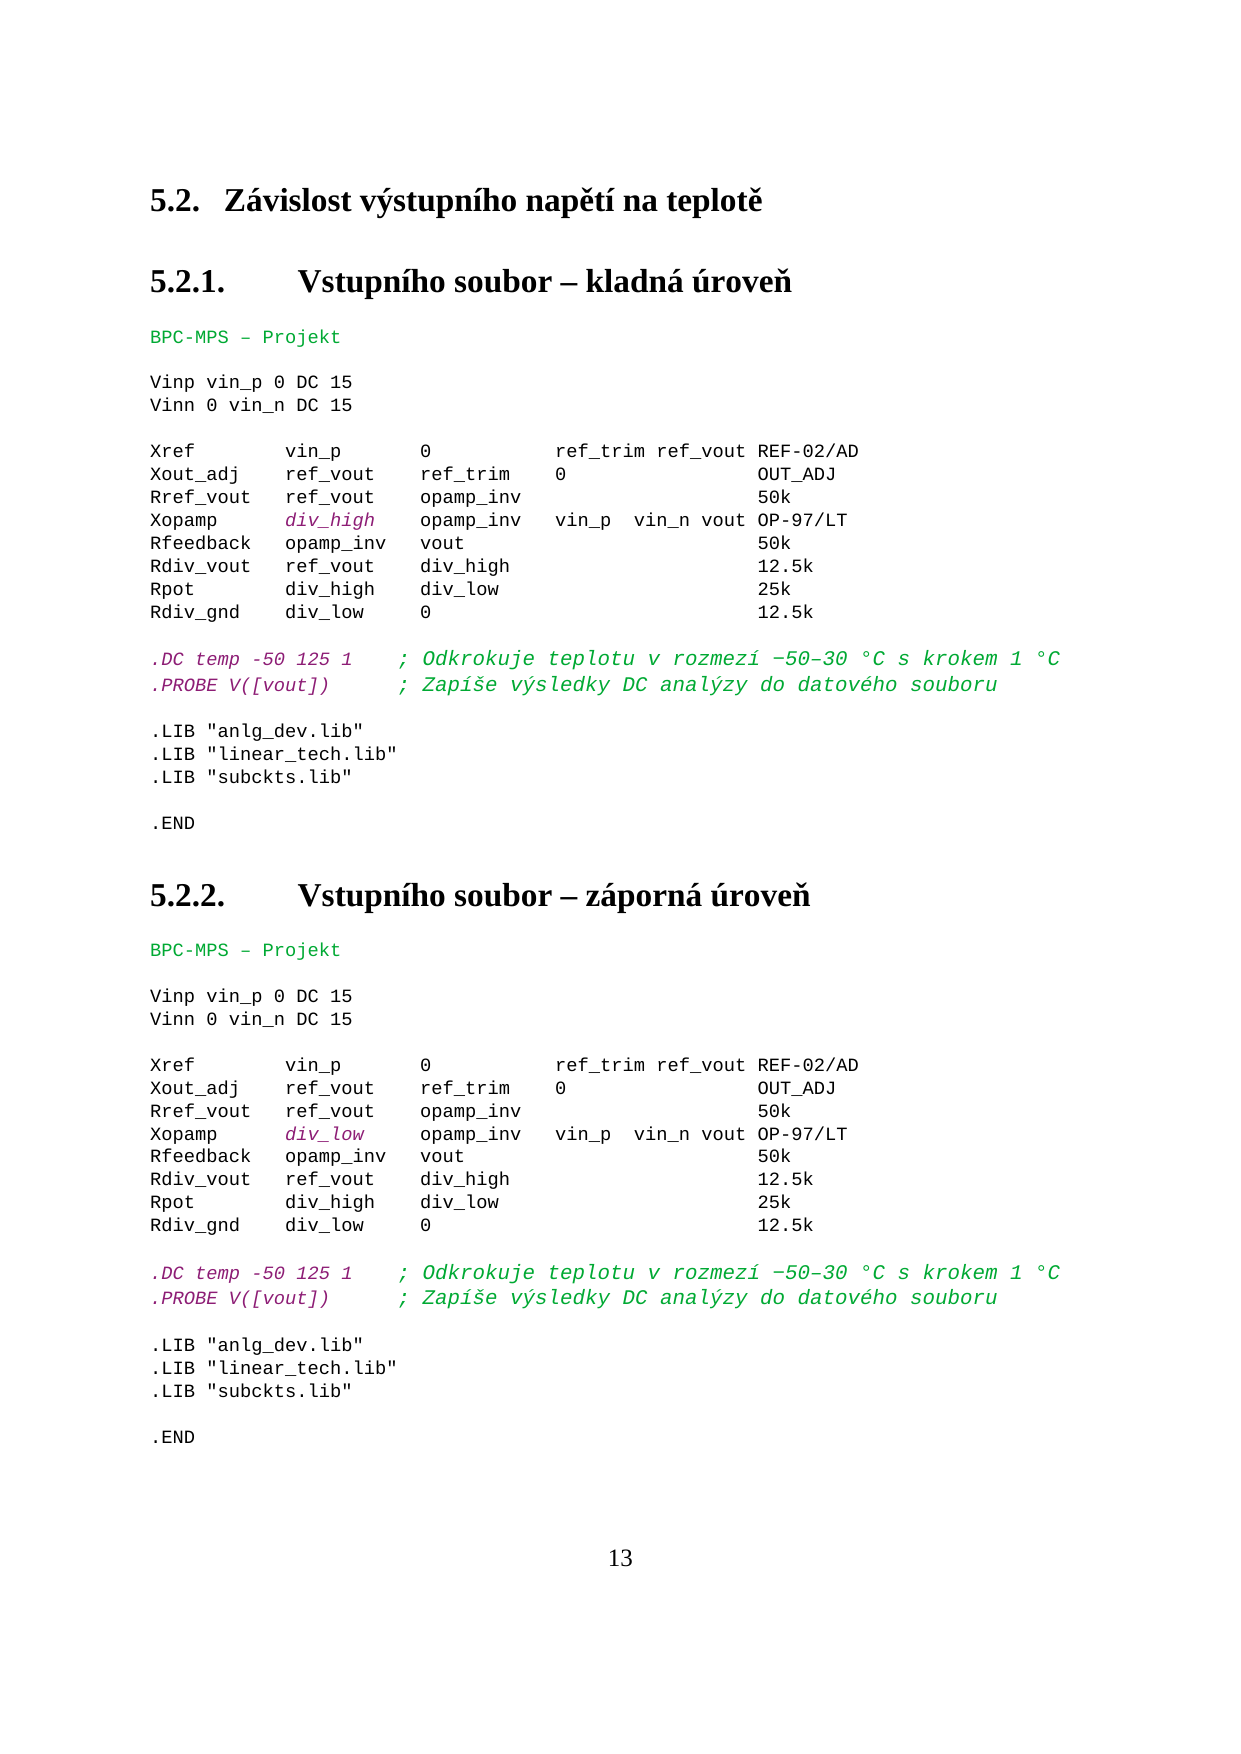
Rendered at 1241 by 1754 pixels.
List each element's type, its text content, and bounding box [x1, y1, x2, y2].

text Rref_vout ref_vout opamp_inv 50k [150, 1101, 1090, 1123]
text .LIB "subckts.lib" [150, 1382, 1090, 1403]
text Xref vin_p 0 ref_trim ref_vout REF-02/AD [150, 1056, 1090, 1077]
text Xout_adj ref_vout ref_trim 0 OUT_ADJ [150, 465, 1090, 486]
text .LIB "linear_tech.lib" [150, 745, 1090, 766]
text Rfeedback opamp_inv vout 50k [150, 1147, 1090, 1168]
text .DC temp -50 125 1 ; Odkrokuje teplotu v rozmezí −50–30 °C s krokem 1 °C [150, 1262, 1090, 1286]
text Vinp vin_p 0 DC 15 [150, 373, 1090, 394]
text Vinn 0 vin_n DC 15 [150, 396, 1090, 417]
text .END [150, 1427, 1090, 1449]
text Rdiv_vout ref_vout div_high 12.5k [150, 557, 1090, 578]
text Rdiv_vout ref_vout div_high 12.5k [150, 1170, 1090, 1191]
text Xopamp div_low opamp_inv vin_p vin_n vout OP-97/LT [150, 1124, 1090, 1146]
text BPC-MPS – Projekt [150, 941, 1090, 962]
text .PROBE V([vout]) ; Zapíše výsledky DC analýzy do datového souboru [150, 674, 1090, 697]
text Vinn 0 vin_n DC 15 [150, 1010, 1090, 1031]
text .LIB "anlg_dev.lib" [150, 1336, 1090, 1357]
text Xref vin_p 0 ref_trim ref_vout REF-02/AD [150, 442, 1090, 463]
text Rpot div_high div_low 25k [150, 1193, 1090, 1214]
text Xopamp div_high opamp_inv vin_p vin_n vout OP-97/LT [150, 511, 1090, 532]
text Rdiv_gnd div_low 0 12.5k [150, 1216, 1090, 1237]
text Vinp vin_p 0 DC 15 [150, 987, 1090, 1008]
subtitle Vstupního soubor – záporná úroveň [150, 875, 1090, 913]
text Xout_adj ref_vout ref_trim 0 OUT_ADJ [150, 1078, 1090, 1100]
text Rfeedback opamp_inv vout 50k [150, 534, 1090, 555]
subtitle Vstupního soubor – kladná úroveň [150, 261, 1090, 299]
text .LIB "linear_tech.lib" [150, 1359, 1090, 1380]
text Rref_vout ref_vout opamp_inv 50k [150, 488, 1090, 509]
text .LIB "subckts.lib" [150, 768, 1090, 789]
text BPC-MPS – Projekt [150, 327, 1090, 349]
text .END [150, 814, 1090, 835]
text .PROBE V([vout]) ; Zapíše výsledky DC analýzy do datového souboru [150, 1287, 1090, 1311]
text .DC temp -50 125 1 ; Odkrokuje teplotu v rozmezí −50–30 °C s krokem 1 °C [150, 648, 1090, 672]
text .LIB "anlg_dev.lib" [150, 722, 1090, 743]
text Rdiv_gnd div_low 0 12.5k [150, 602, 1090, 624]
text Rpot div_high div_low 25k [150, 579, 1090, 601]
subtitle Závislost výstupního napětí na teplotě [150, 180, 1090, 218]
